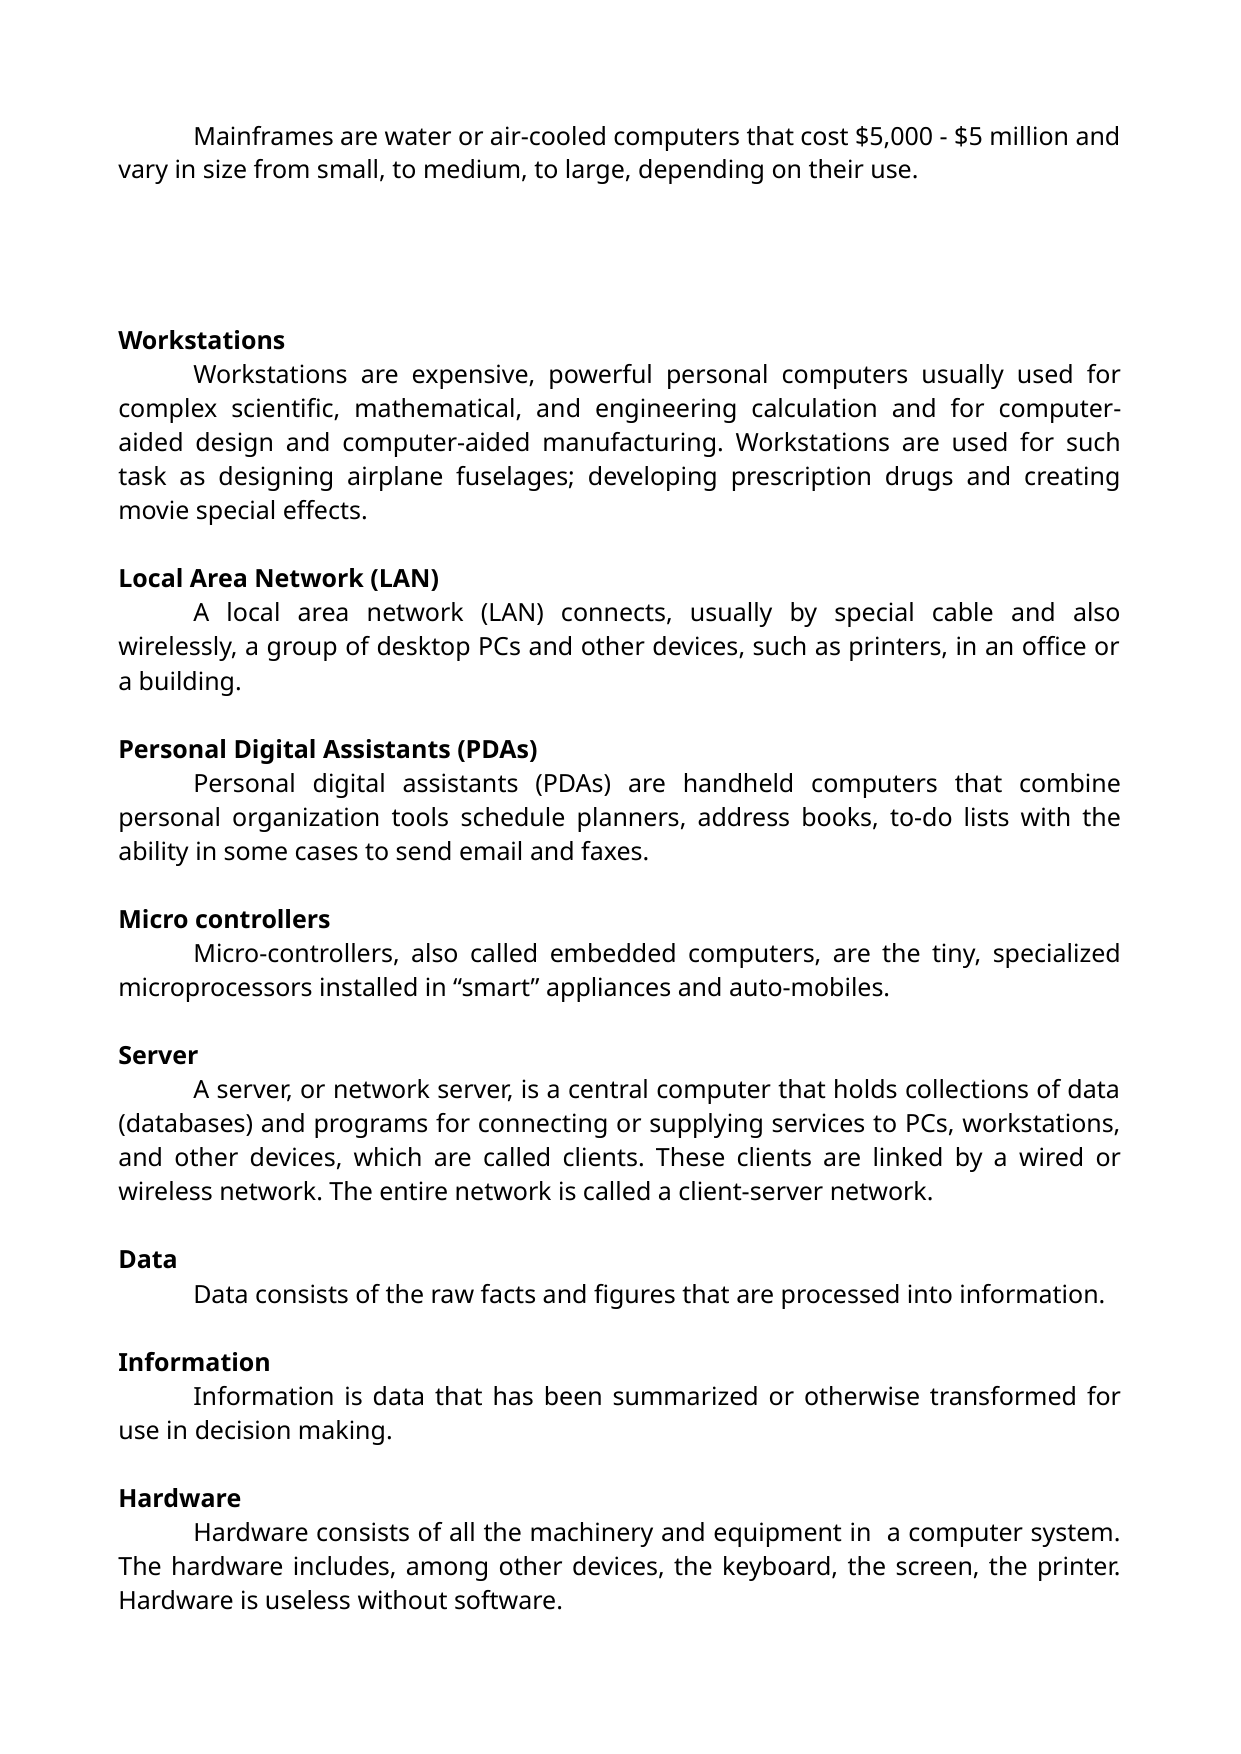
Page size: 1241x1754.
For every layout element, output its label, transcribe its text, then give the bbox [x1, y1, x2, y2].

text Micro-controllers, also called embedded computers, are the tiny, specialized microprocessors installed in “smart” appliances and auto-mobiles. [118, 936, 1122, 1004]
text A local area network (LAN) connects, usually by special cable and also wirelessly, a group of desktop PCs and other devices, such as printers, in an office or a building. [118, 595, 1122, 697]
text Workstations [118, 322, 1122, 357]
text Data consists of the raw facts and figures that are processed into information. [118, 1276, 1122, 1310]
text Personal Digital Assistants (PDAs) [118, 731, 1122, 765]
text A server, or network server, is a central computer that holds collections of data (databases) and programs for connecting or supplying services to PCs, workstations, and other devices, which are called clients. These clients are linked by a wired or wireless network. The entire network is called a client-server network. [118, 1072, 1122, 1208]
text Personal digital assistants (PDAs) are handheld computers that combine personal organization tools schedule planners, address books, to-do lists with the ability in some cases to send email and faxes. [118, 765, 1122, 867]
text Data [118, 1242, 1122, 1276]
text Hardware consists of all the machinery and equipment in a computer system. The hardware includes, among other devices, the keyboard, the screen, the printer. Hardware is useless without software. [118, 1515, 1122, 1617]
text Workstations are expensive, powerful personal computers usually used for complex scientific, mathematical, and engineering calculation and for computer-aided design and computer-aided manufacturing. Workstations are used for such task as designing airplane fuselages; developing prescription drugs and creating movie special effects. [118, 357, 1122, 527]
text Hardware [118, 1481, 1122, 1515]
text Information is data that has been summarized or otherwise transformed for use in decision making. [118, 1378, 1122, 1447]
text Local Area Network (LAN) [118, 561, 1122, 595]
text Information [118, 1344, 1122, 1378]
text Server [118, 1038, 1122, 1072]
text Mainframes are water or air-cooled computers that cost $5,000 - $5 million and vary in size from small, to medium, to large, depending on their use. [118, 118, 1122, 186]
text Micro controllers [118, 902, 1122, 936]
